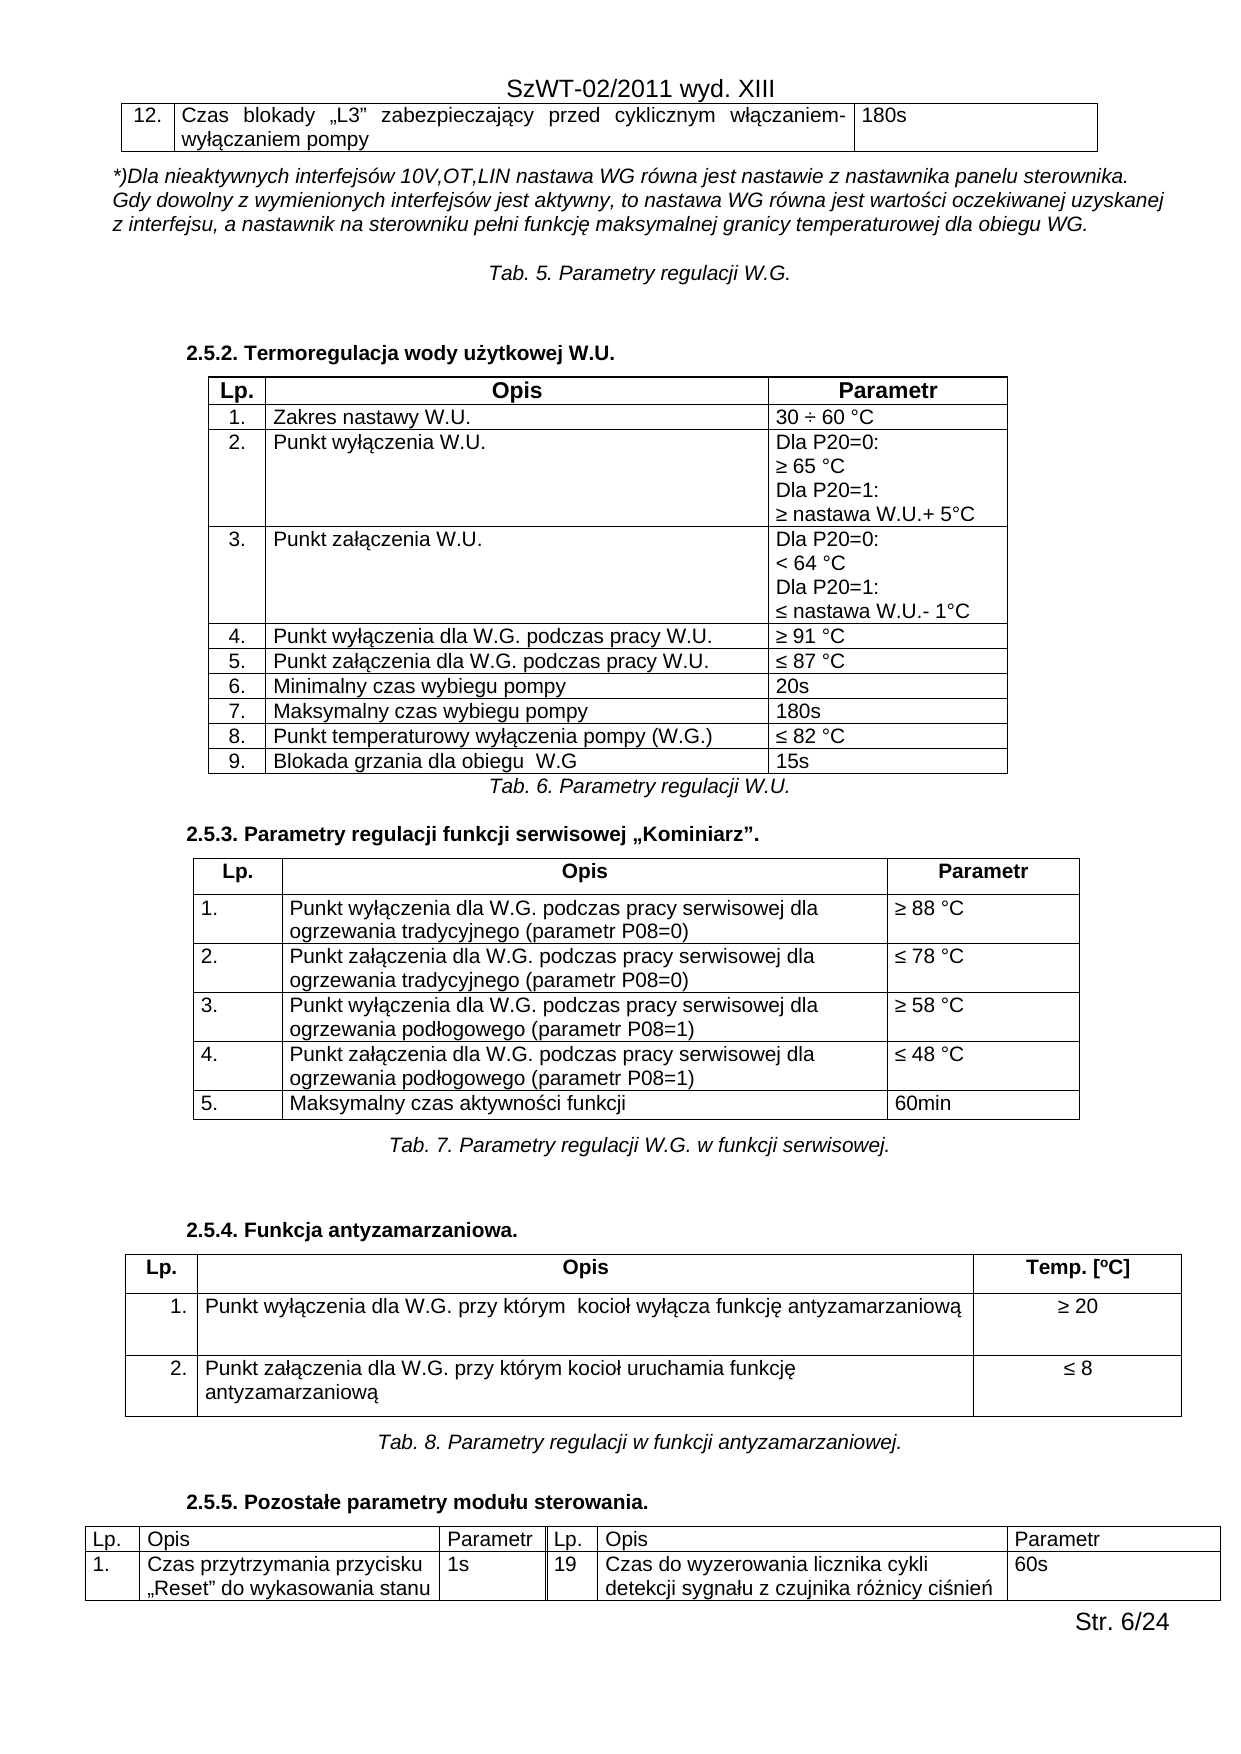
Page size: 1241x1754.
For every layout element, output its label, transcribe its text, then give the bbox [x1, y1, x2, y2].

table_cell 4. [209, 624, 265, 647]
table_cell 19 [548, 1552, 597, 1600]
table_cell Punkt wyłączenia dla W.G. przy którym kocioł wyłącza funkcję antyzamarzaniową [198, 1294, 973, 1354]
table_cell 4. [194, 1042, 282, 1090]
table_cell 3. [209, 527, 265, 622]
table_cell ≤ 78 °C [888, 944, 1079, 992]
table_header Parametr [769, 378, 1007, 404]
table_cell 60min [888, 1091, 1079, 1119]
table_header Opis [598, 1527, 1007, 1551]
table_header Opis [283, 859, 887, 894]
subtitle 2.5.3. Parametry regulacji funkcji serwisowej „Kominiarz”. [186, 821, 1169, 845]
table_cell 2. [209, 430, 265, 526]
table_header Opis [198, 1255, 973, 1293]
table_cell 5. [194, 1091, 282, 1119]
table_cell Punkt wyłączenia dla W.G. podczas pracy W.U. [266, 624, 768, 647]
table_header Lp. [86, 1527, 139, 1551]
table_cell ≥ 20 [974, 1294, 1181, 1354]
table_cell ≥ 58 °C [888, 993, 1079, 1041]
table_cell ≤ 82 °C [769, 724, 1007, 747]
table_cell Blokada grzania dla obiegu W.G [266, 749, 768, 772]
table_cell Maksymalny czas aktywności funkcji [283, 1091, 887, 1119]
table_header Lp. [126, 1255, 197, 1293]
table_cell Czas przytrzymania przycisku „Reset” do wykasowania stanu [140, 1552, 439, 1600]
text Tab. 6. Parametry regulacji W.U. [112, 773, 1169, 797]
table_cell 1. [194, 895, 282, 943]
subtitle 2.5.4. Funkcja antyzamarzaniowa. [186, 1218, 1169, 1242]
table_cell 12. [122, 104, 174, 151]
table_cell Maksymalny czas wybiegu pompy [266, 699, 768, 722]
table_cell Punkt załączenia W.U. [266, 527, 768, 622]
table_cell [126, 1356, 197, 1416]
table_header Parametr [888, 859, 1079, 894]
table_cell 1. [86, 1552, 139, 1600]
table_cell Punkt załączenia dla W.G. podczas pracy W.U. [266, 649, 768, 672]
table_cell Czas blokady „L3” zabezpieczający przed cyklicznym włączaniem-wyłączaniem pompy [175, 104, 854, 151]
table_cell 60s [1008, 1552, 1220, 1600]
table_cell ≤ 8 [974, 1356, 1181, 1416]
table_cell 180s [769, 699, 1007, 722]
table_cell Punkt wyłączenia dla W.G. podczas pracy serwisowej dla ogrzewania tradycyjnego (parametr P08=0) [283, 895, 887, 943]
text *)Dla nieaktywnych interfejsów 10V,OT,LIN nastawa WG równa jest nastawie z nastawnika panelu sterownika. Gdy dowolny z wymienionych interfejsów jest aktywny, to nastawa WG równa jest wartości oczekiwanej uzyskanej z interfejsu, a nastawnik na sterowniku pełni funkcję maksymalnej granicy temperaturowej dla obiegu WG. [112, 164, 1169, 236]
table_cell Punkt załączenia dla W.G. przy którym kocioł uruchamia funkcję antyzamarzaniową [198, 1356, 973, 1416]
table_cell Minimalny czas wybiegu pompy [266, 674, 768, 697]
subtitle 2.5.5. Pozostałe parametry modułu sterowania. [186, 1490, 1169, 1514]
table_header Opis [140, 1527, 439, 1551]
table_cell 8. [209, 724, 265, 747]
table_cell 20s [769, 674, 1007, 697]
table_cell 30 ÷ 60 °C [769, 405, 1007, 429]
text Tab. 7. Parametry regulacji W.G. w funkcji serwisowej. [112, 1132, 1169, 1156]
table_cell ≤ 48 °C [888, 1042, 1079, 1090]
table_cell 5. [209, 649, 265, 672]
table_cell Zakres nastawy W.U. [266, 405, 768, 429]
table_header Temp. [oC] [974, 1255, 1181, 1293]
text Tab. 8. Parametry regulacji w funkcji antyzamarzaniowej. [112, 1429, 1169, 1453]
table_cell ≥ 91 °C [769, 624, 1007, 647]
table_cell Punkt załączenia dla W.G. podczas pracy serwisowej dla ogrzewania podłogowego (parametr P08=1) [283, 1042, 887, 1090]
table_cell [126, 1294, 197, 1354]
table_cell 3. [194, 993, 282, 1041]
table_cell ≤ 87 °C [769, 649, 1007, 672]
table_cell ≥ 88 °C [888, 895, 1079, 943]
table_cell 15s [769, 749, 1007, 772]
table_cell Punkt wyłączenia dla W.G. podczas pracy serwisowej dla ogrzewania podłogowego (parametr P08=1) [283, 993, 887, 1041]
table_cell 180s [855, 104, 1097, 151]
table_header Parametr [1008, 1527, 1220, 1551]
table_header Lp. [548, 1527, 597, 1551]
table_cell 9. [209, 749, 265, 772]
table_cell 7. [209, 699, 265, 722]
table_header Lp. [194, 859, 282, 894]
table_cell Punkt temperaturowy wyłączenia pompy (W.G.) [266, 724, 768, 747]
table_cell Czas do wyzerowania licznika cykli detekcji sygnału z czujnika różnicy ciśnień [598, 1552, 1007, 1600]
table_cell 1. [209, 405, 265, 429]
subtitle 2.5.2. Termoregulacja wody użytkowej W.U. [186, 340, 1169, 364]
table_cell 6. [209, 674, 265, 697]
table_cell Punkt wyłączenia W.U. [266, 430, 768, 526]
table_header Parametr [440, 1527, 545, 1551]
table_cell 2. [194, 944, 282, 992]
table_cell Dla P20=0: ≥ 65 °C Dla P20=1: ≥ nastawa W.U.+ 5°C [769, 430, 1007, 526]
table_header Opis [266, 378, 768, 404]
table_header Lp. [209, 378, 265, 404]
table_cell Dla P20=0: < 64 °C Dla P20=1: ≤ nastawa W.U.- 1°C [769, 527, 1007, 622]
table_cell Punkt załączenia dla W.G. podczas pracy serwisowej dla ogrzewania tradycyjnego (parametr P08=0) [283, 944, 887, 992]
text Tab. 5. Parametry regulacji W.G. [112, 261, 1169, 285]
table_cell 1s [440, 1552, 545, 1600]
